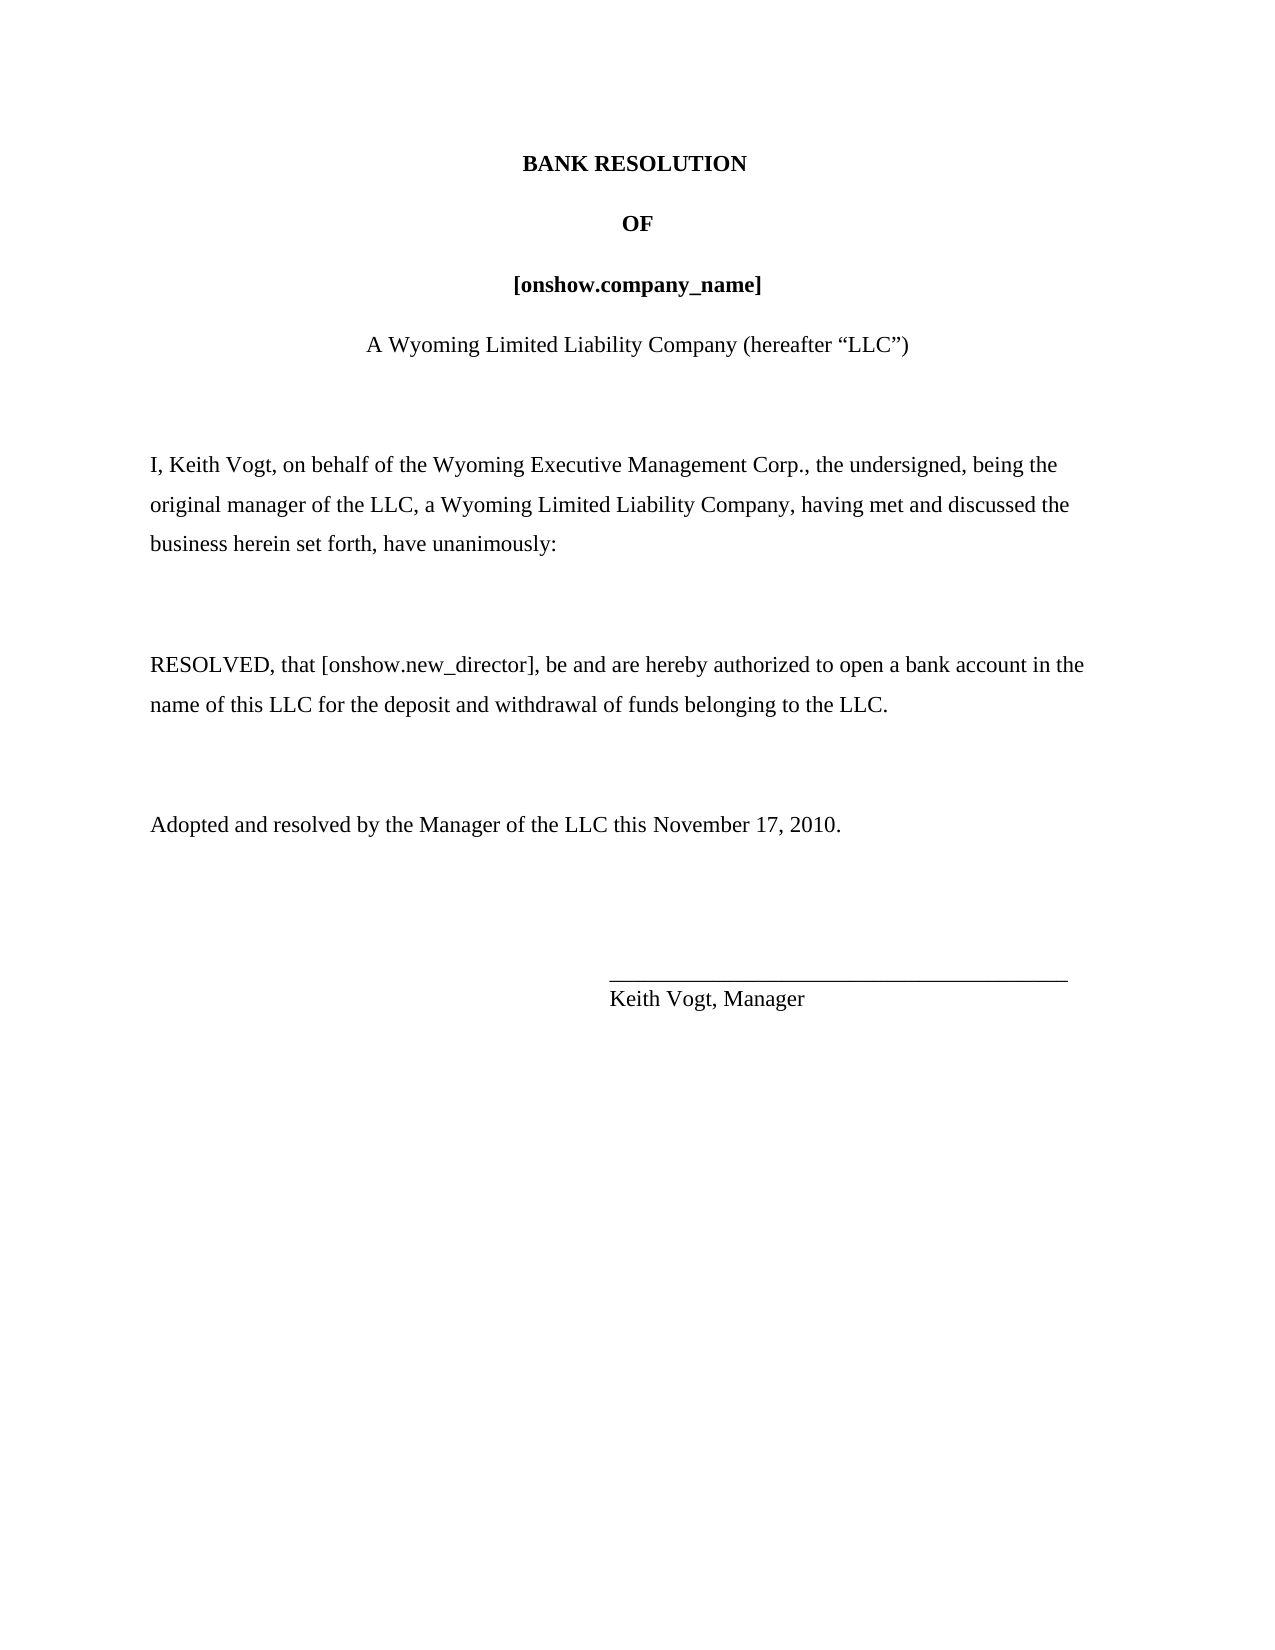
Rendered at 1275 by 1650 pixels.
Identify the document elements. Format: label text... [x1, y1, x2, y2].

text RESOLVED, that [onshow.new_director], be and are hereby authorized to open a bank account in the name of this LLC for the deposit and withdrawal of funds belonging to the LLC. [150, 651, 1125, 717]
text BANK RESOLUTION [150, 150, 1125, 176]
text Adopted and resolved by the Manager of the LLC this November 17, 2010. [150, 811, 1125, 838]
text I, Keith Vogt, on behalf of the Wyoming Executive Management Corp., the undersigned, being the original manager of the LLC, a Wyoming Limited Liability Company, having met and discussed the business herein set forth, have unanimously: [150, 452, 1125, 557]
text OF [150, 210, 1125, 237]
text A Wyoming Limited Liability Company (hereafter “LLC”) [150, 331, 1125, 357]
text [onshow.company_name] [150, 271, 1125, 297]
text ________________________________________ Keith Vogt, Manager [609, 958, 1125, 1011]
